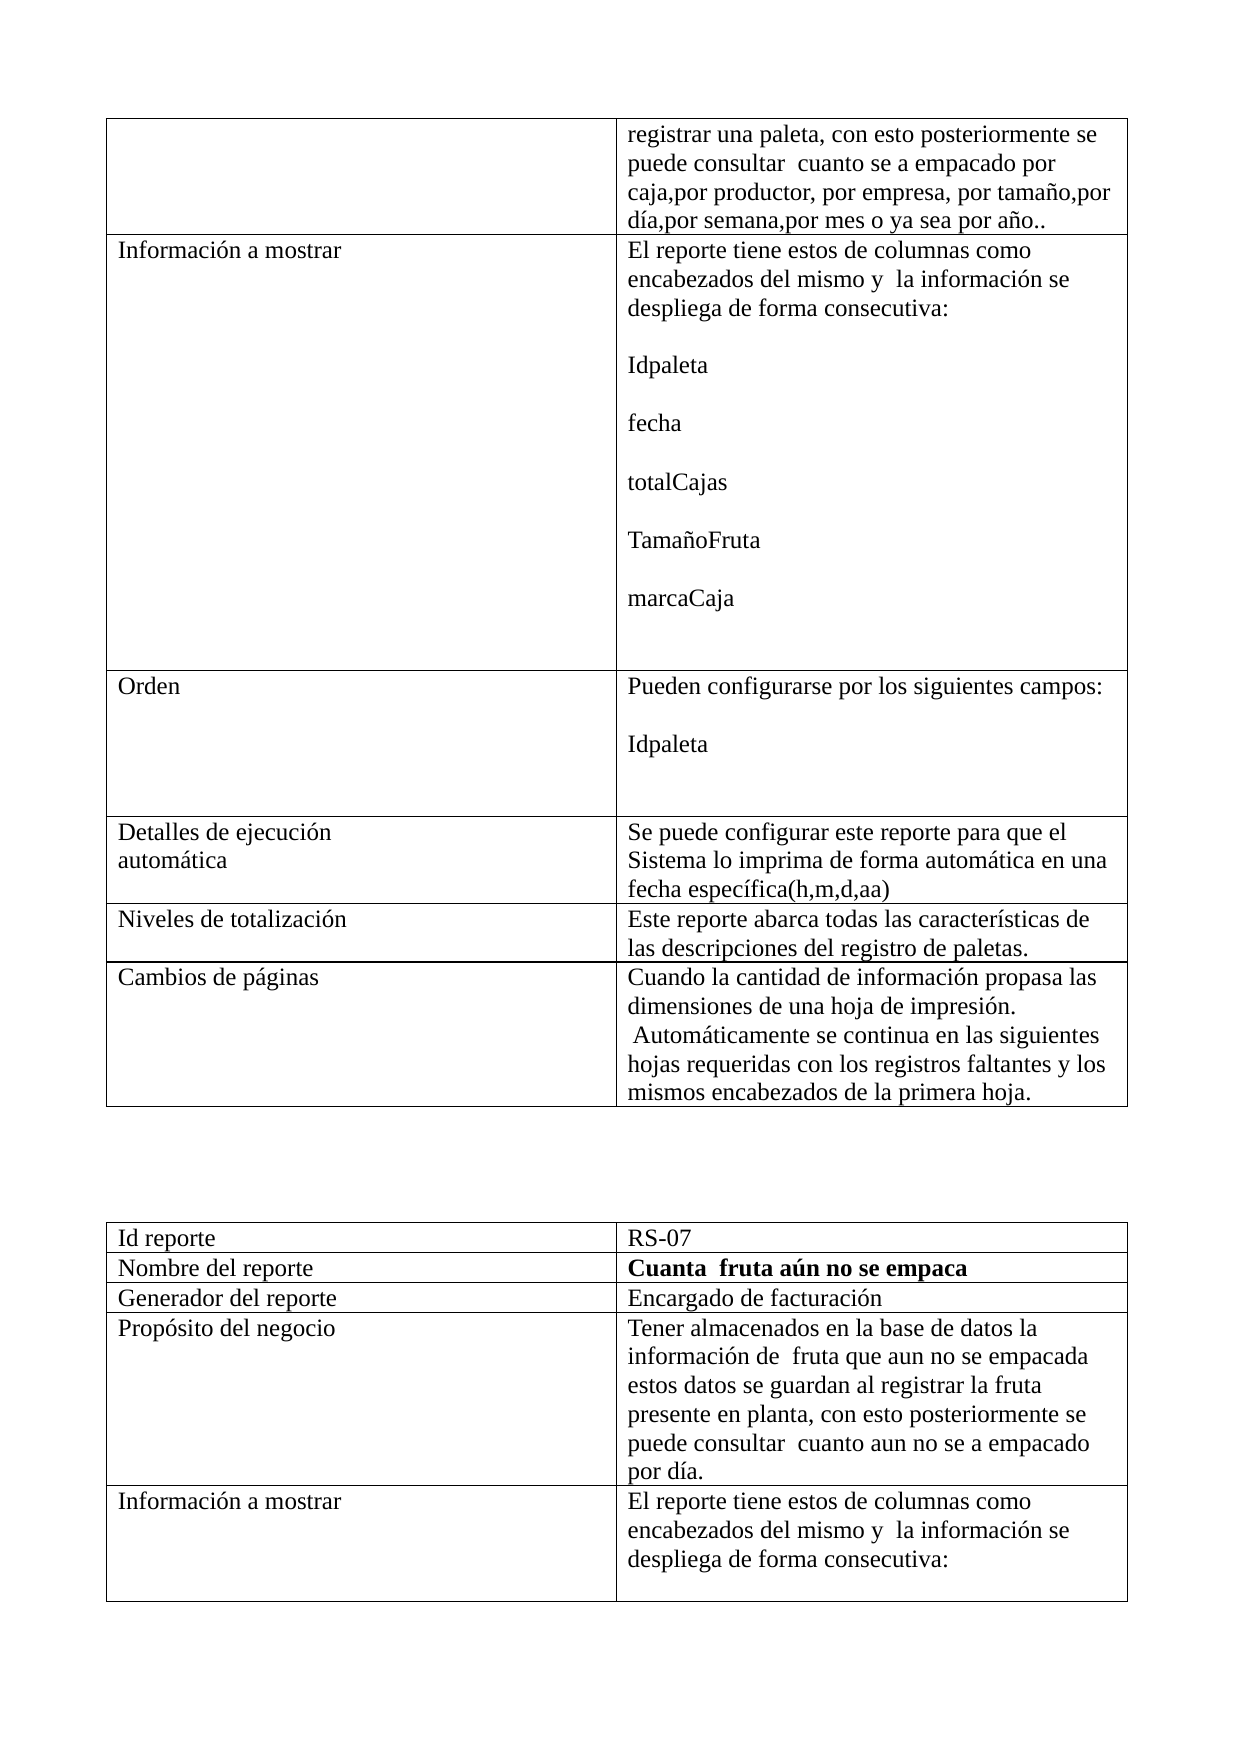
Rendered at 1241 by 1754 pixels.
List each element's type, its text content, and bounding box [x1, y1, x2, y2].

table_cell Se puede configurar este reporte para que el Sistema lo imprima de forma automática en una fecha específica(h,m,d,aa) [617, 817, 1127, 903]
table_cell Propósito del negocio [107, 1313, 616, 1485]
table_cell El reporte tiene estos de columnas como encabezados del mismo y la información se despliega de forma consecutiva: [617, 1486, 1127, 1601]
table_cell Pueden configurarse por los siguientes campos: Idpaleta [617, 671, 1127, 816]
table_cell Detalles de ejecución automática [107, 817, 616, 903]
table_cell Generador del reporte [107, 1283, 616, 1312]
table_cell Cuando la cantidad de información propasa las dimensiones de una hoja de impresión. Automáticamente se continua en las siguientes hojas requeridas con los registros faltantes y los mismos encabezados de la primera hoja. [617, 963, 1127, 1106]
table_cell Niveles de totalización [107, 904, 616, 961]
table_cell registrar una paleta, con esto posteriormente se puede consultar cuanto se a empacado por caja,por productor, por empresa, por tamaño,por día,por semana,por mes o ya sea por año.. [617, 119, 1127, 234]
table_cell Nombre del reporte [107, 1253, 616, 1282]
table_cell Orden [107, 671, 616, 816]
table_cell Información a mostrar [107, 235, 616, 670]
table_cell Información a mostrar [107, 1486, 616, 1601]
table_header Id reporte [107, 1223, 616, 1252]
table_cell Cuanta fruta aún no se empaca [617, 1253, 1127, 1282]
table_cell Este reporte abarca todas las características de las descripciones del registro de paletas. [617, 904, 1127, 961]
table_header RS-07 [617, 1223, 1127, 1252]
table_cell [107, 119, 616, 234]
table_cell Tener almacenados en la base de datos la información de fruta que aun no se empacada estos datos se guardan al registrar la fruta presente en planta, con esto posteriormente se puede consultar cuanto aun no se a empacado por día. [617, 1313, 1127, 1485]
table_cell El reporte tiene estos de columnas como encabezados del mismo y la información se despliega de forma consecutiva: Idpaleta fecha totalCajas TamañoFruta marcaCaja [617, 235, 1127, 670]
table_cell Encargado de facturación [617, 1283, 1127, 1312]
table_cell Cambios de páginas [107, 963, 616, 1106]
